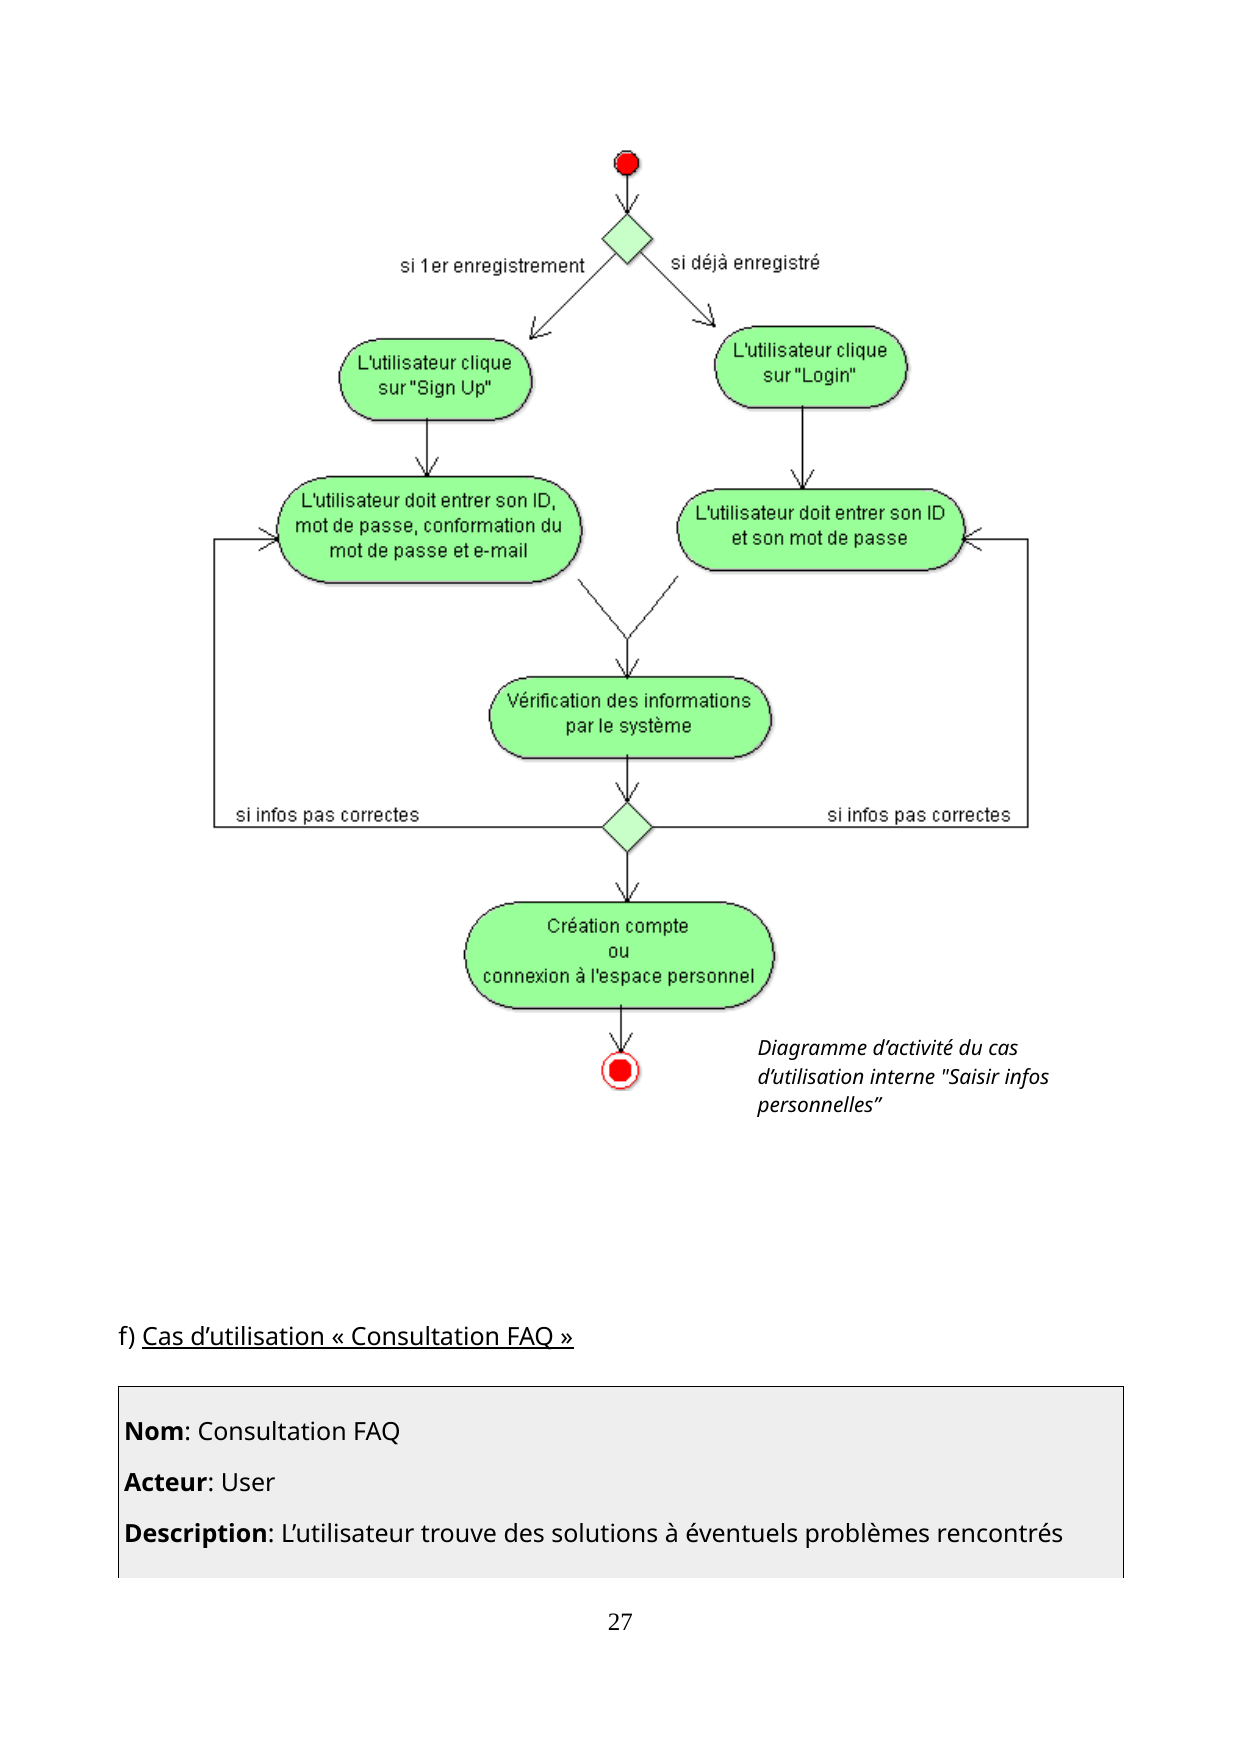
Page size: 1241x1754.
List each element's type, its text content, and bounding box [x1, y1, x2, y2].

text f) Cas d’utilisation « Consultation FAQ » [118, 1318, 1122, 1352]
picture [209, 146, 1032, 1091]
table_header Nom: Consultation FAQ Acteur: User Description: L’utilisateur trouve des solutions à éventuels problèmes rencontrés [119, 1387, 1123, 1578]
